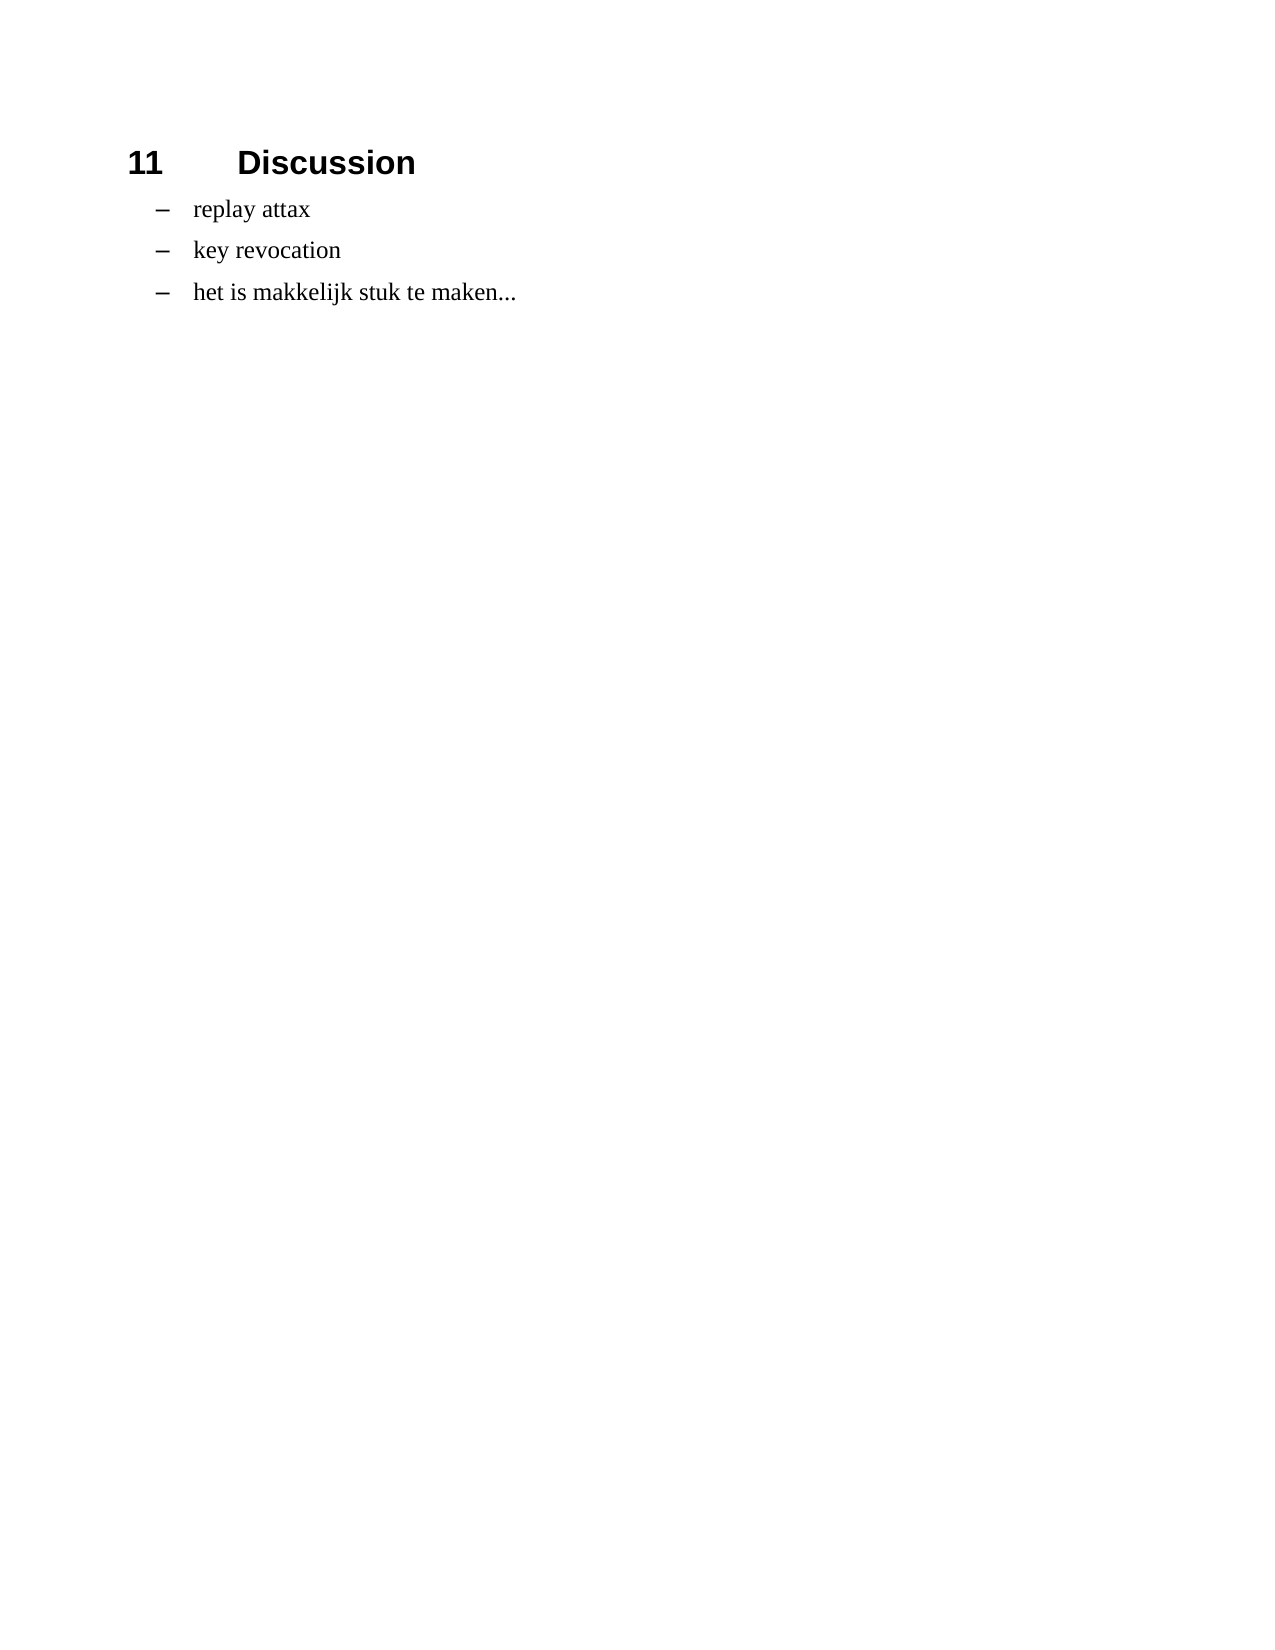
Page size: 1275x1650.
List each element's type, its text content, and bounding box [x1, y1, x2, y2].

list het is makkelijk stuk te maken... [156, 277, 1157, 306]
list key revocation [156, 236, 1157, 264]
subtitle Discussion [118, 143, 1157, 182]
list replay attax [156, 194, 1157, 223]
